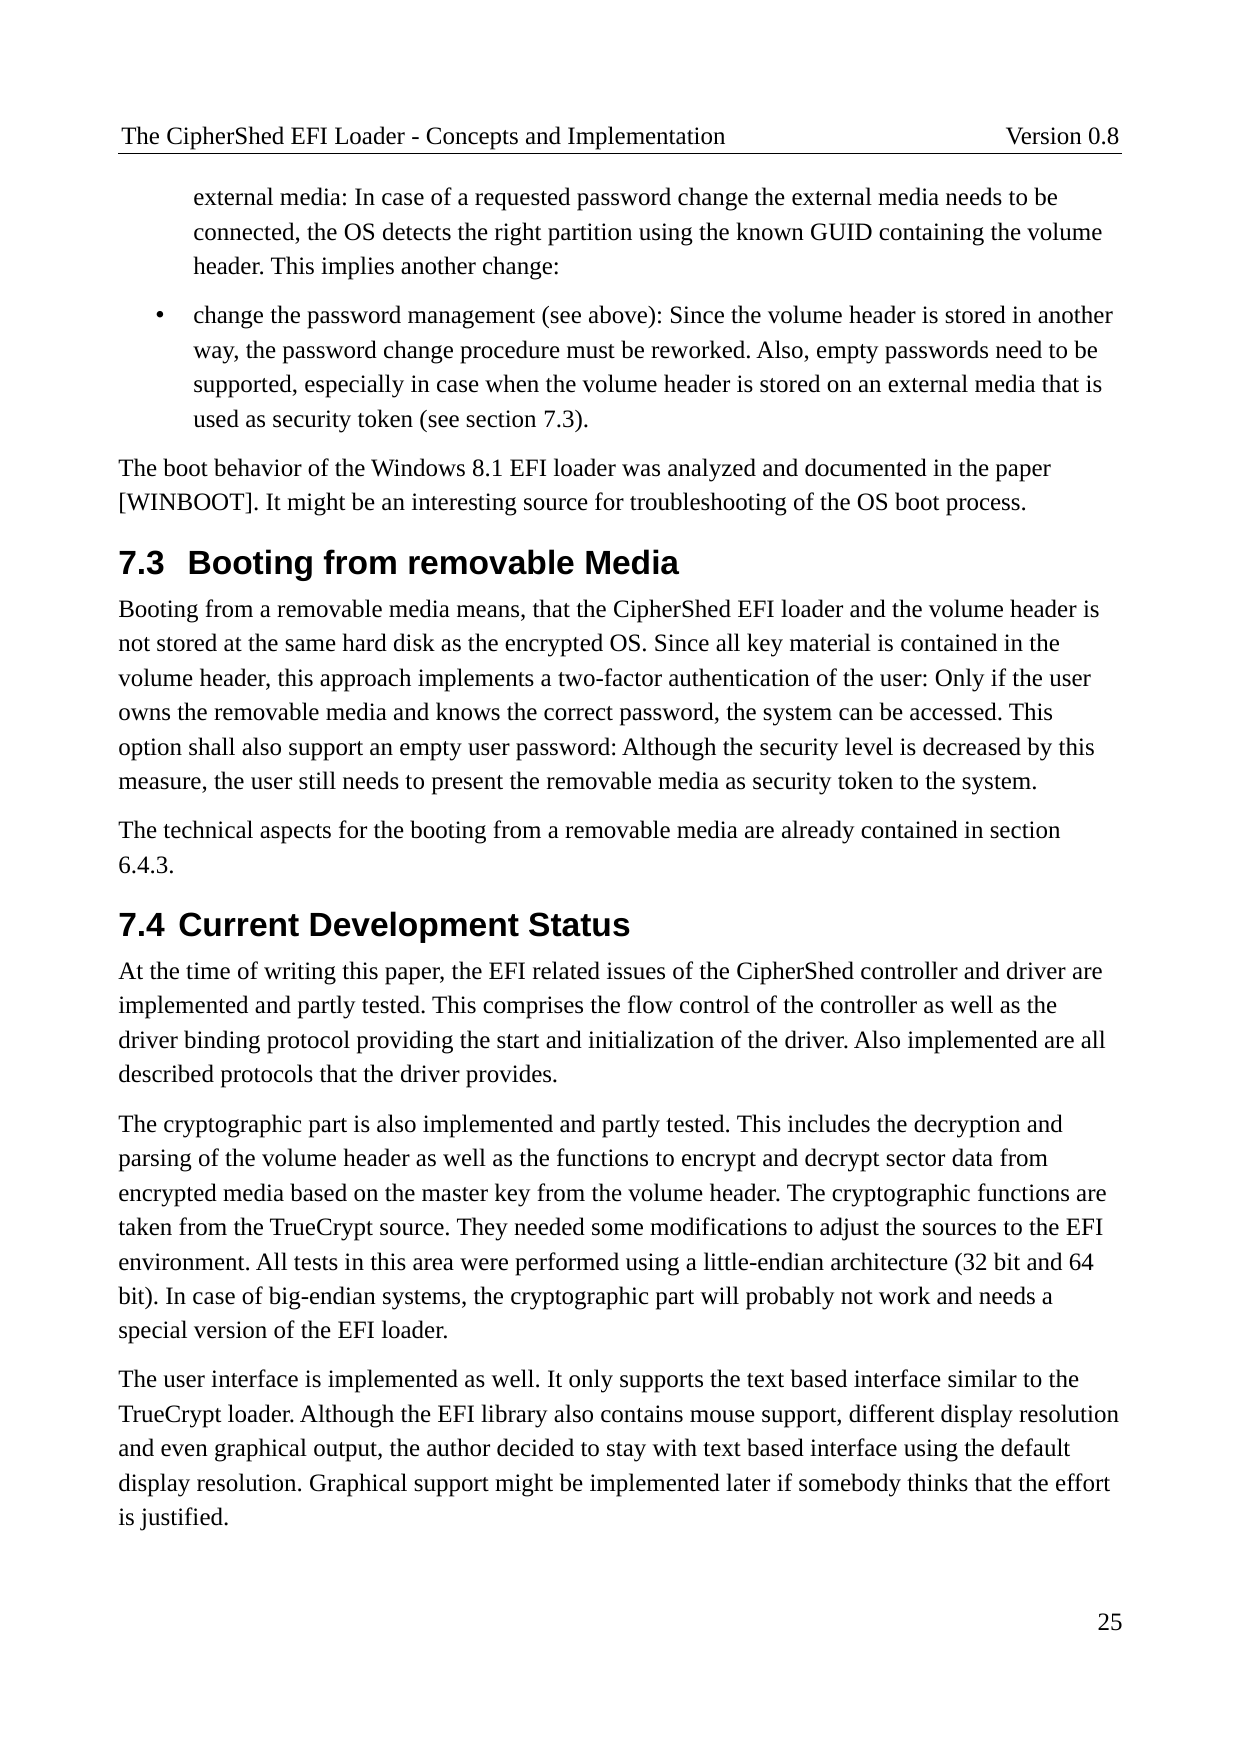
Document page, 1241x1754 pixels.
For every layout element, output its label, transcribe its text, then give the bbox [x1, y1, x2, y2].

subtitle Current Development Status [118, 905, 1122, 944]
list external media: In case of a requested password change the external media needs to be connected, the OS detects the right partition using the known GUID containing the volume header. This implies another change: [156, 182, 1122, 280]
text Booting from a removable media means, that the CipherShed EFI loader and the volume header is not stored at the same hard disk as the encrypted OS. Since all key material is contained in the volume header, this approach implements a two-factor authentication of the user: Only if the user owns the removable media and knows the correct password, the system can be accessed. This option shall also support an empty user password: Although the security level is decreased by this measure, the user still needs to present the removable media as security token to the system. [118, 594, 1122, 795]
subtitle Booting from removable Media [118, 543, 1122, 581]
text The cryptographic part is also implemented and partly tested. This includes the decryption and parsing of the volume header as well as the functions to encrypt and decrypt sector data from encrypted media based on the master key from the volume header. The cryptographic functions are taken from the TrueCrypt source. They needed some modifications to adjust the sources to the EFI environment. All tests in this area were performed using a little-endian architecture (32 bit and 64 bit). In case of big-endian systems, the cryptographic part will probably not work and needs a special version of the EFI loader. [118, 1109, 1122, 1344]
list change the password management (see above): Since the volume header is stored in another way, the password change procedure must be reworked. Also, empty passwords need to be supported, especially in case when the volume header is stored on an external media that is used as security token (see section 7.3). [156, 300, 1122, 432]
text The boot behavior of the Windows 8.1 EFI loader was analyzed and documented in the paper [WINBOOT]. It might be an interesting source for troubleshooting of the OS boot process. [118, 453, 1122, 516]
text The user interface is implemented as well. It only supports the text based interface similar to the TrueCrypt loader. Although the EFI library also contains mouse support, different display resolution and even graphical output, the author decided to stay with text based interface using the default display resolution. Graphical support might be implemented later if somebody thinks that the effort is justified. [118, 1364, 1122, 1531]
text At the time of writing this paper, the EFI related issues of the CipherShed controller and driver are implemented and partly tested. This comprises the flow control of the controller as well as the driver binding protocol providing the start and initialization of the driver. Also implemented are all described protocols that the driver provides. [118, 956, 1122, 1088]
text The technical aspects for the booting from a removable media are already contained in section 6.4.3. [118, 815, 1122, 878]
